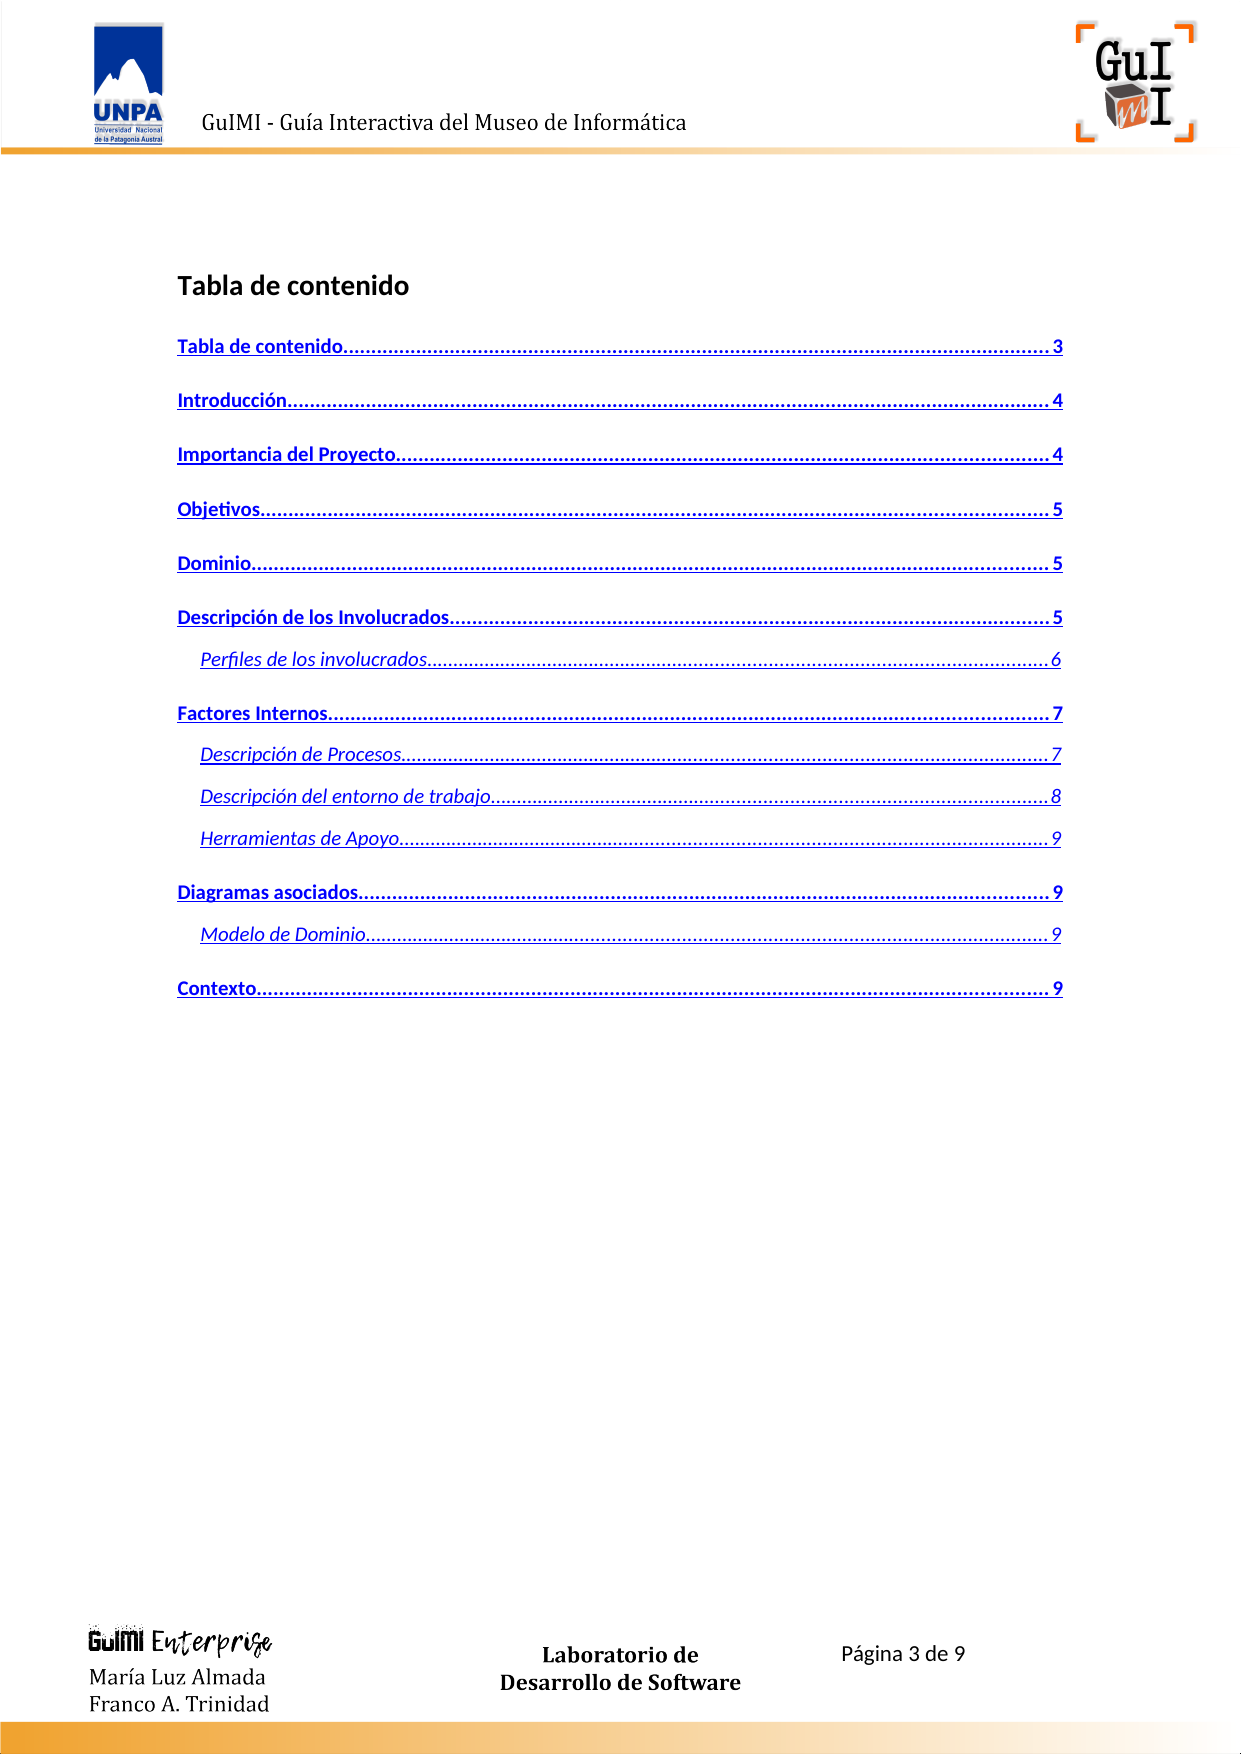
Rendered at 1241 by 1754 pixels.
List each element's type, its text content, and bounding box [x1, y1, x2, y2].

text Factores Internos 7 [140, 700, 1063, 725]
text Introducción 4 [140, 387, 1063, 413]
text Perfiles de los involucrados 6 [163, 646, 1063, 671]
text Tabla de contenido 3 [140, 333, 1063, 359]
subtitle Tabla de contenido [177, 267, 1063, 303]
text Modelo de Dominio 9 [163, 921, 1063, 946]
picture [0, 1613, 1241, 1754]
text Dominio 5 [140, 550, 1063, 575]
text Contexto 9 [140, 975, 1063, 1000]
text Descripción de los Involucrados 5 [140, 604, 1063, 629]
text Diagramas asociados 9 [140, 879, 1063, 904]
text Importancia del Proyecto 4 [140, 442, 1063, 467]
text Herramientas de Apoyo 9 [163, 825, 1063, 850]
text Objetivos 5 [140, 496, 1063, 521]
text Descripción de Procesos 7 [163, 742, 1063, 767]
text Descripción del entorno de trabajo 8 [163, 783, 1063, 809]
picture [0, 0, 1241, 155]
